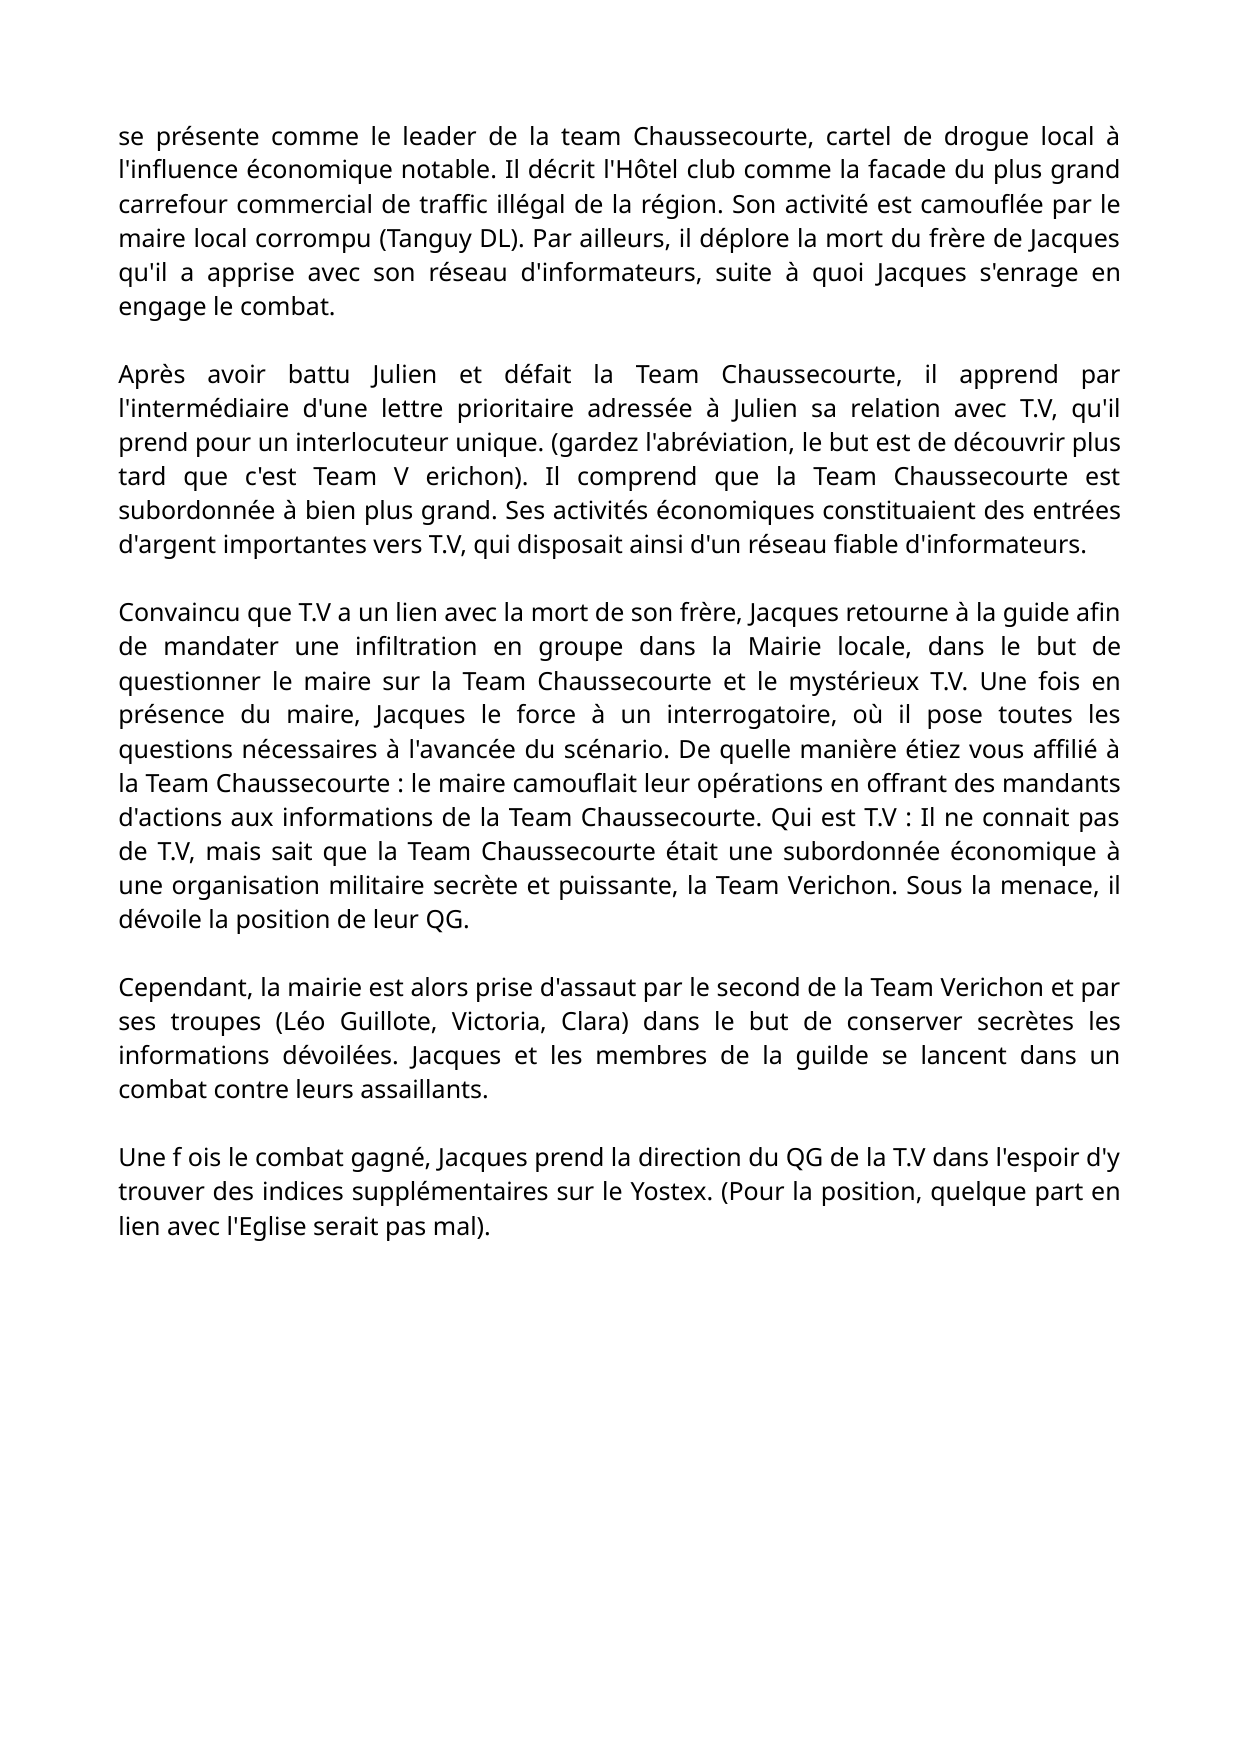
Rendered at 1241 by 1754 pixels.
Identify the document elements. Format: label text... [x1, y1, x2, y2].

text Après avoir battu Julien et défait la Team Chaussecourte, il apprend par l'intermédiaire d'une lettre prioritaire adressée à Julien sa relation avec T.V, qu'il prend pour un interlocuteur unique. (gardez l'abréviation, le but est de découvrir plus tard que c'est Team V erichon). Il comprend que la Team Chaussecourte est subordonnée à bien plus grand. Ses activités économiques constituaient des entrées d'argent importantes vers T.V, qui disposait ainsi d'un réseau fiable d'informateurs. [118, 357, 1122, 561]
text se présente comme le leader de la team Chaussecourte, cartel de drogue local à l'influence économique notable. Il décrit l'Hôtel club comme la facade du plus grand carrefour commercial de traffic illégal de la région. Son activité est camouflée par le maire local corrompu (Tanguy DL). Par ailleurs, il déplore la mort du frère de Jacques qu'il a apprise avec son réseau d'informateurs, suite à quoi Jacques s'enrage en engage le combat. [118, 118, 1122, 322]
text Une f ois le combat gagné, Jacques prend la direction du QG de la T.V dans l'espoir d'y trouver des indices supplémentaires sur le Yostex. (Pour la position, quelque part en lien avec l'Eglise serait pas mal). [118, 1140, 1122, 1242]
text Cependant, la mairie est alors prise d'assaut par le second de la Team Verichon et par ses troupes (Léo Guillote, Victoria, Clara) dans le but de conserver secrètes les informations dévoilées. Jacques et les membres de la guilde se lancent dans un combat contre leurs assaillants. [118, 970, 1122, 1106]
text Convaincu que T.V a un lien avec la mort de son frère, Jacques retourne à la guide afin de mandater une infiltration en groupe dans la Mairie locale, dans le but de questionner le maire sur la Team Chaussecourte et le mystérieux T.V. Une fois en présence du maire, Jacques le force à un interrogatoire, où il pose toutes les questions nécessaires à l'avancée du scénario. De quelle manière étiez vous affilié à la Team Chaussecourte : le maire camouflait leur opérations en offrant des mandants d'actions aux informations de la Team Chaussecourte. Qui est T.V : Il ne connait pas de T.V, mais sait que la Team Chaussecourte était une subordonnée économique à une organisation militaire secrète et puissante, la Team Verichon. Sous la menace, il dévoile la position de leur QG. [118, 595, 1122, 936]
